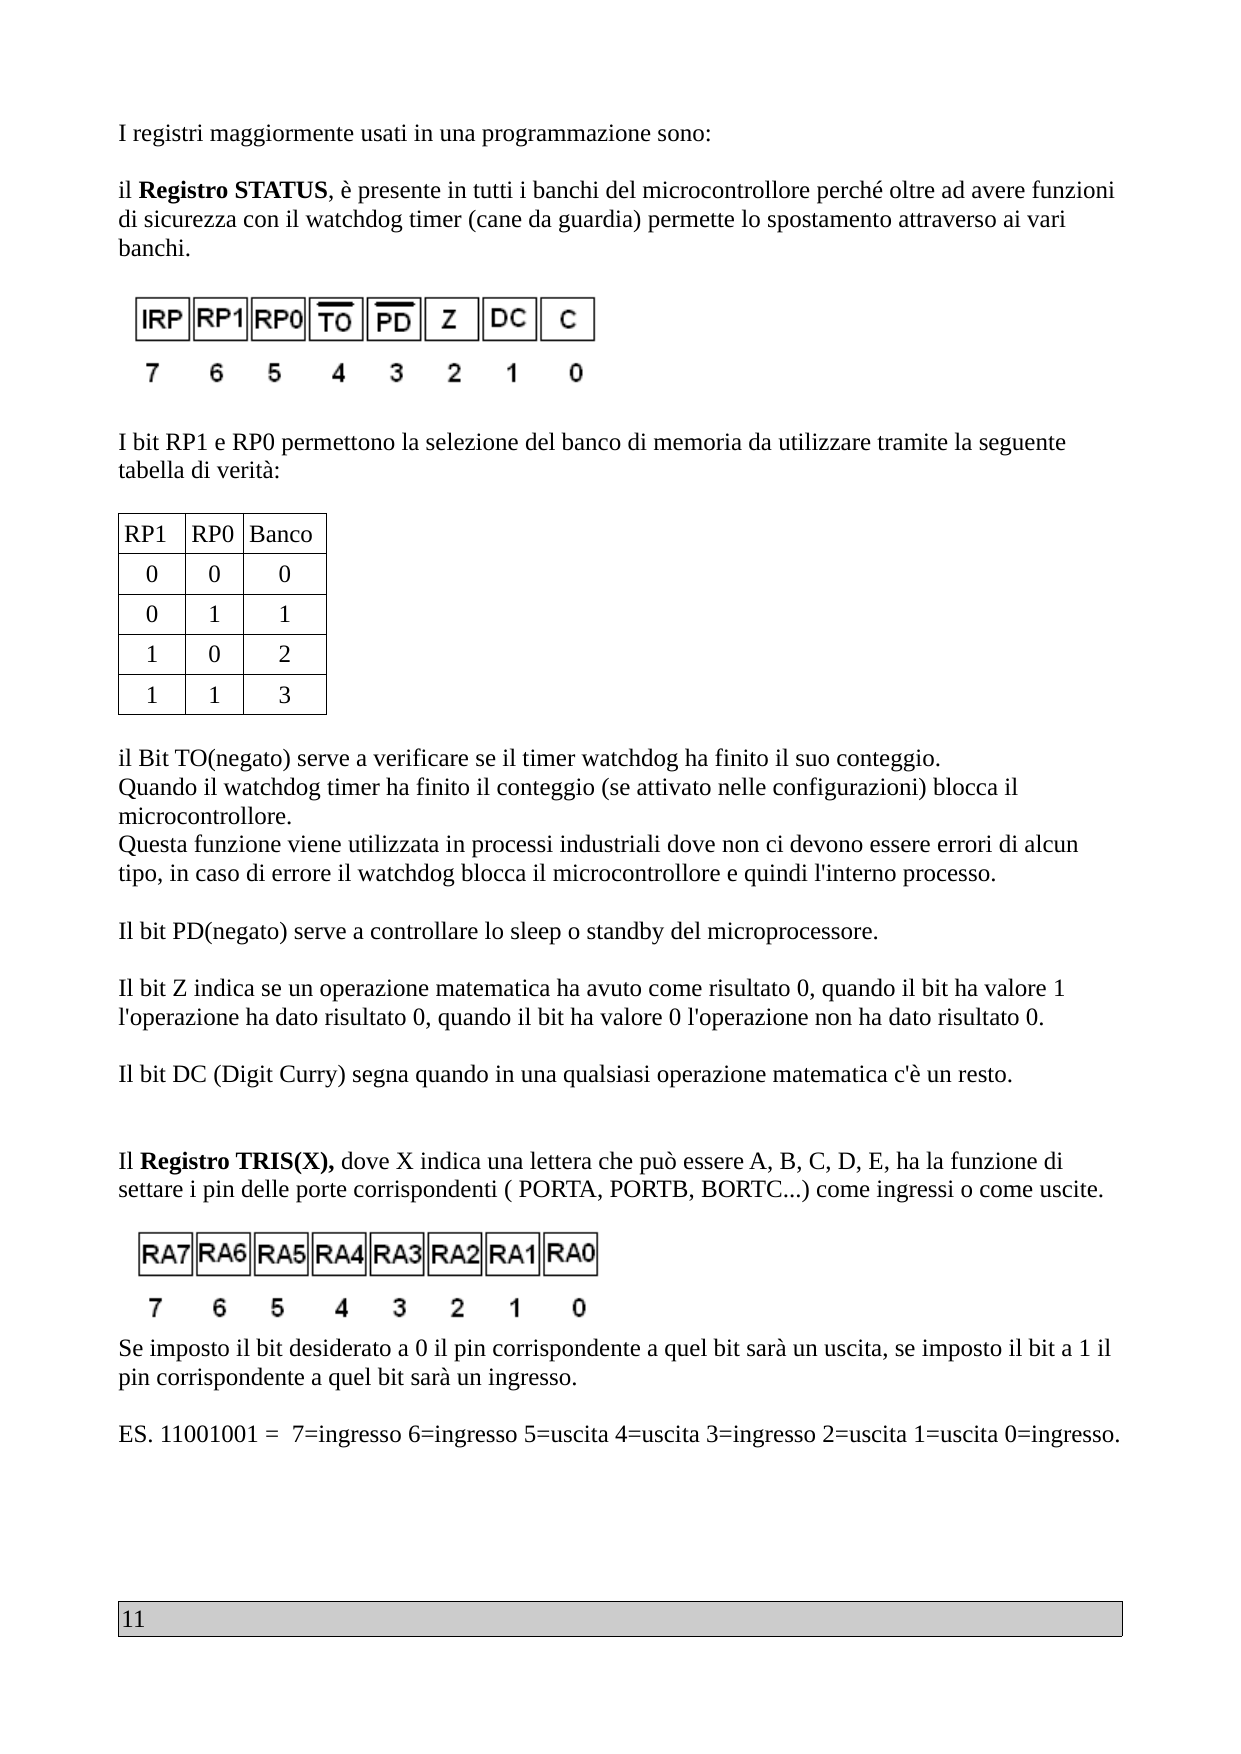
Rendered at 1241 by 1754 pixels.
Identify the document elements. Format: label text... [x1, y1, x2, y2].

text ES. 11001001 = 7=ingresso 6=ingresso 5=uscita 4=uscita 3=ingresso 2=uscita 1=uscita 0=ingresso. [118, 1419, 1122, 1448]
table_header RP1 [119, 514, 185, 553]
text Il Registro TRIS(X), dove X indica una lettera che può essere A, B, C, D, E, ha la funzione di settare i pin delle porte corrispondenti ( PORTA, PORTB, BORTC...) come ingressi o come uscite. [118, 1146, 1122, 1203]
picture [120, 277, 614, 398]
text Questa funzione viene utilizzata in processi industriali dove non ci devono essere errori di alcun tipo, in caso di errore il watchdog blocca il microcontrollore e quindi l'interno processo. [118, 829, 1122, 887]
text Il bit PD(negato) serve a controllare lo sleep o standby del microprocessore. [118, 916, 1122, 944]
picture [123, 1212, 617, 1333]
table_cell 1 [119, 635, 185, 674]
table_cell 1 [186, 675, 243, 714]
table_cell 0 [186, 554, 243, 593]
table_cell 0 [186, 635, 243, 674]
table_cell 0 [119, 554, 185, 593]
table_cell 3 [244, 675, 326, 714]
table_cell 1 [244, 595, 326, 634]
text il Bit TO(negato) serve a verificare se il timer watchdog ha finito il suo conteggio. [118, 743, 1122, 772]
table_cell 0 [244, 554, 326, 593]
text I registri maggiormente usati in una programmazione sono: [118, 118, 1122, 147]
table_cell 1 [186, 595, 243, 634]
text Quando il watchdog timer ha finito il conteggio (se attivato nelle configurazioni) blocca il microcontrollore. [118, 772, 1122, 829]
table_header RP0 [186, 514, 243, 553]
text Il bit DC (Digit Curry) segna quando in una qualsiasi operazione matematica c'è un resto. [118, 1059, 1122, 1088]
text I bit RP1 e RP0 permettono la selezione del banco di memoria da utilizzare tramite la seguente tabella di verità: [118, 427, 1122, 484]
table_header Banco [244, 514, 326, 553]
table_cell 2 [244, 635, 326, 674]
text Se imposto il bit desiderato a 0 il pin corrispondente a quel bit sarà un uscita, se imposto il bit a 1 il pin corrispondente a quel bit sarà un ingresso. [118, 1203, 1122, 1390]
text Il bit Z indica se un operazione matematica ha avuto come risultato 0, quando il bit ha valore 1 l'operazione ha dato risultato 0, quando il bit ha valore 0 l'operazione non ha dato risultato 0. [118, 973, 1122, 1031]
table_cell 0 [119, 595, 185, 634]
table_cell 1 [119, 675, 185, 714]
text il Registro STATUS, è presente in tutti i banchi del microcontrollore perché oltre ad avere funzioni di sicurezza con il watchdog timer (cane da guardia) permette lo spostamento attraverso ai vari banchi. [118, 176, 1122, 262]
